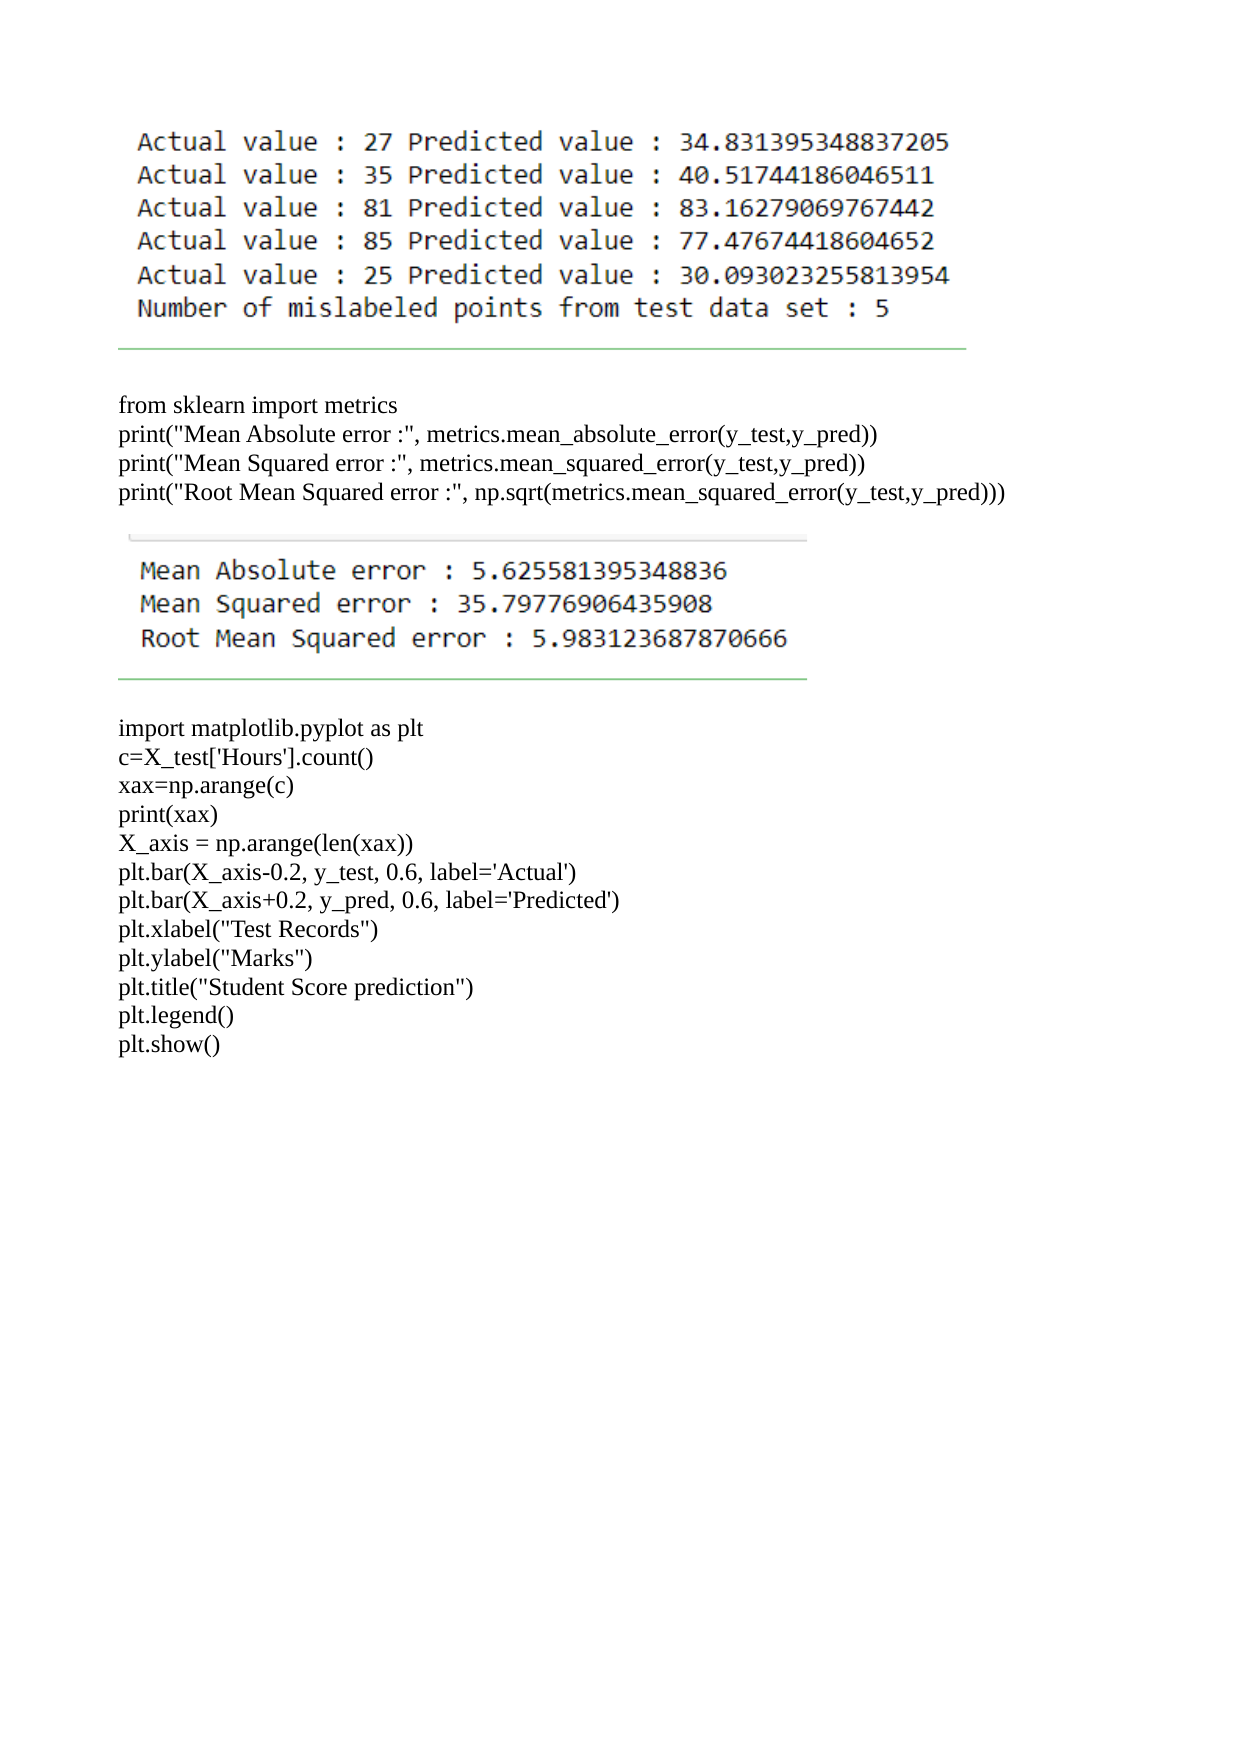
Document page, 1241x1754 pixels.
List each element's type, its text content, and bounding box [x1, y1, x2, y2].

text plt.legend() [118, 1001, 1122, 1029]
text print("Root Mean Squared error :", np.sqrt(metrics.mean_squared_error(y_test,y_pred))) [118, 477, 1122, 506]
text import matplotlib.pyplot as plt [118, 713, 1122, 742]
text plt.bar(X_axis-0.2, y_test, 0.6, label='Actual') [118, 857, 1122, 886]
text plt.title("Student Score prediction") [118, 972, 1122, 1001]
text plt.xlabel("Test Records") [118, 914, 1122, 943]
picture [118, 534, 808, 685]
text print(xax) [118, 799, 1122, 828]
text print("Mean Absolute error :", metrics.mean_absolute_error(y_test,y_pred)) [118, 419, 1122, 448]
picture [118, 118, 967, 361]
text from sklearn import metrics [118, 391, 1122, 419]
text plt.show() [118, 1029, 1122, 1058]
text xax=np.arange(c) [118, 771, 1122, 799]
text plt.ylabel("Marks") [118, 943, 1122, 972]
text plt.bar(X_axis+0.2, y_pred, 0.6, label='Predicted') [118, 886, 1122, 914]
text c=X_test['Hours'].count() [118, 742, 1122, 771]
text X_axis = np.arange(len(xax)) [118, 828, 1122, 857]
text print("Mean Squared error :", metrics.mean_squared_error(y_test,y_pred)) [118, 448, 1122, 477]
